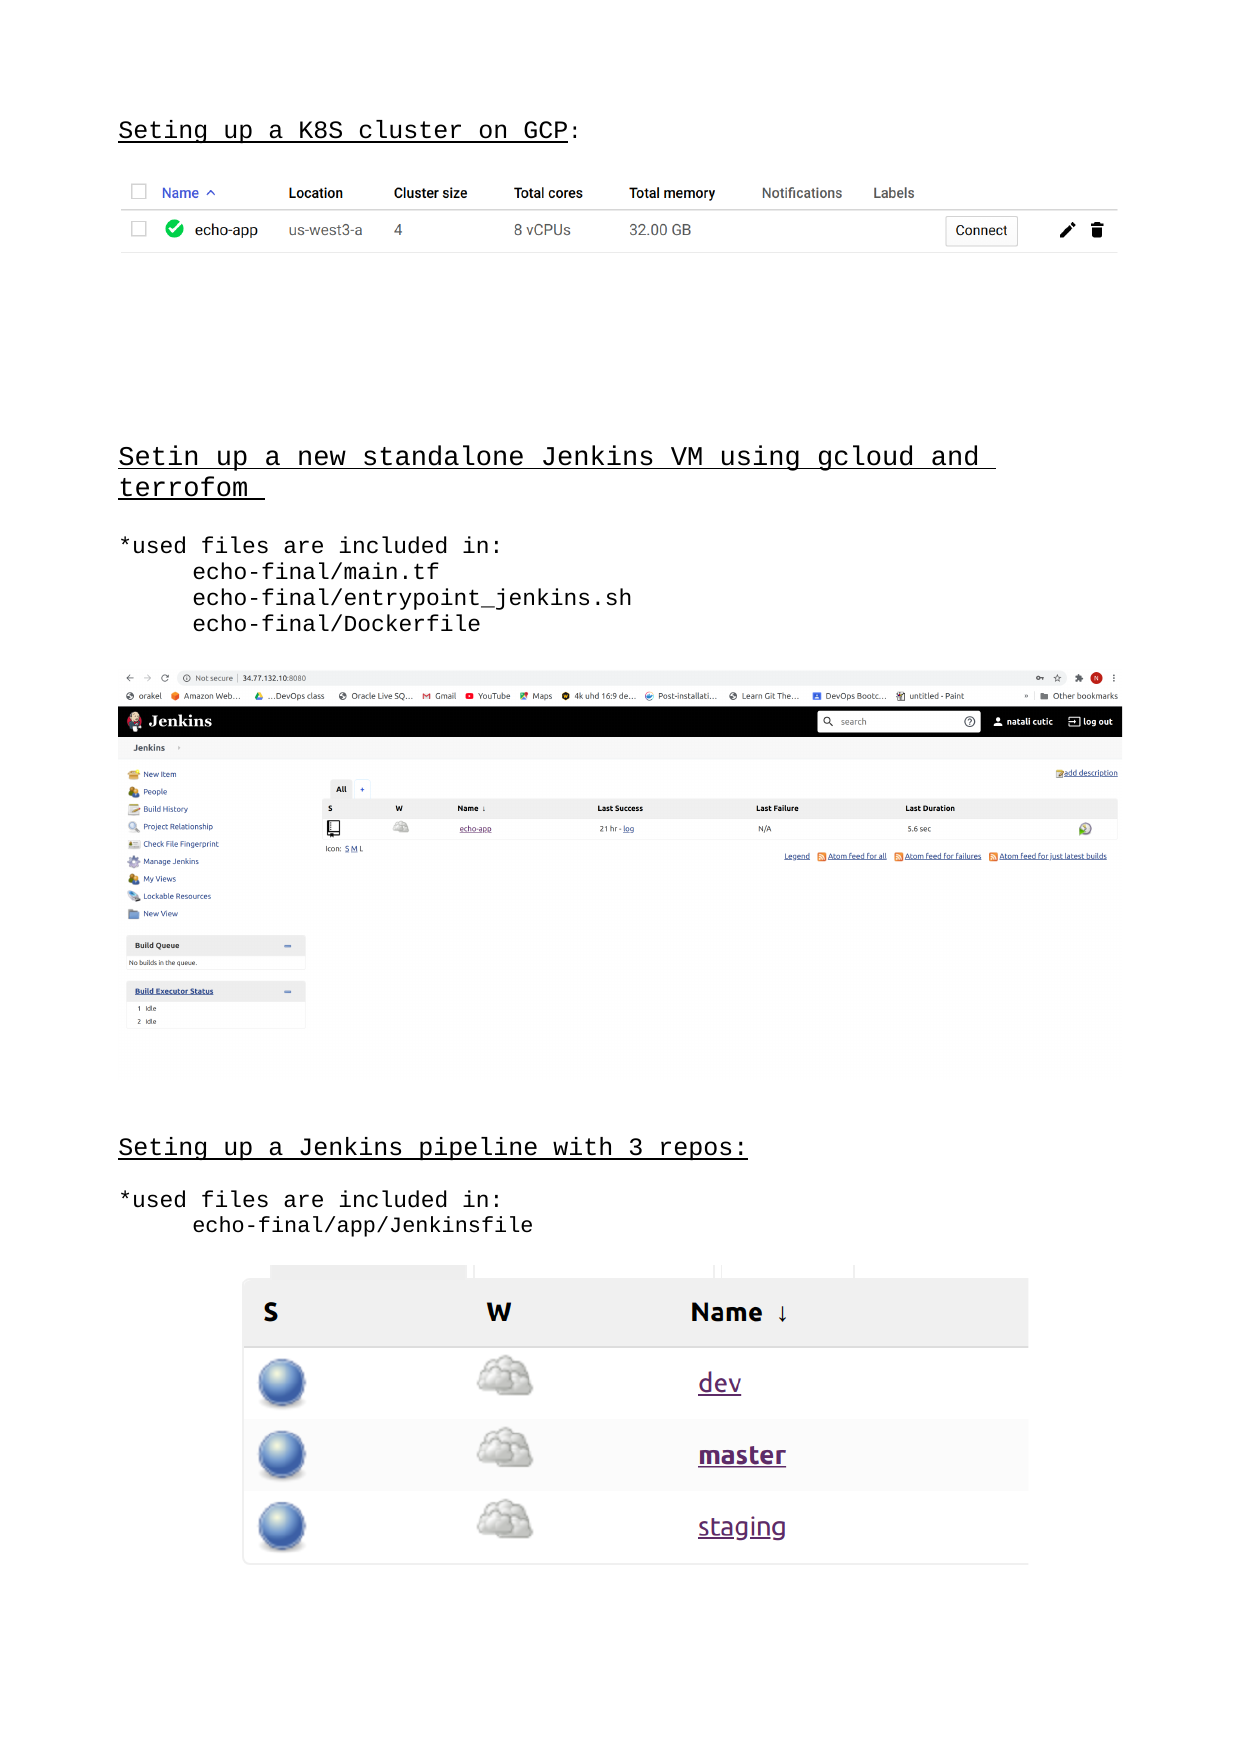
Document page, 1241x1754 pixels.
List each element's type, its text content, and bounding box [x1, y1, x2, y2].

text echo-final/entrypoint_jenkins.sh [118, 587, 1122, 613]
text Seting up a K8S cluster on GCP: [118, 118, 1122, 146]
picture [118, 171, 1123, 265]
text *used files are included in: [118, 535, 1122, 561]
text echo-final/main.tf [118, 561, 1122, 587]
text Seting up a Jenkins pipeline with 3 repos: [118, 1135, 1122, 1163]
picture [221, 1265, 1029, 1569]
picture [118, 669, 1123, 1080]
text *used files are included in: [118, 1188, 1122, 1214]
text echo-final/Dockerfile [118, 613, 1122, 638]
text Setin up a new standalone Jenkins VM using gcloud and terrofom [118, 443, 1122, 504]
text echo-final/app/Jenkinsfile [118, 1214, 1122, 1239]
